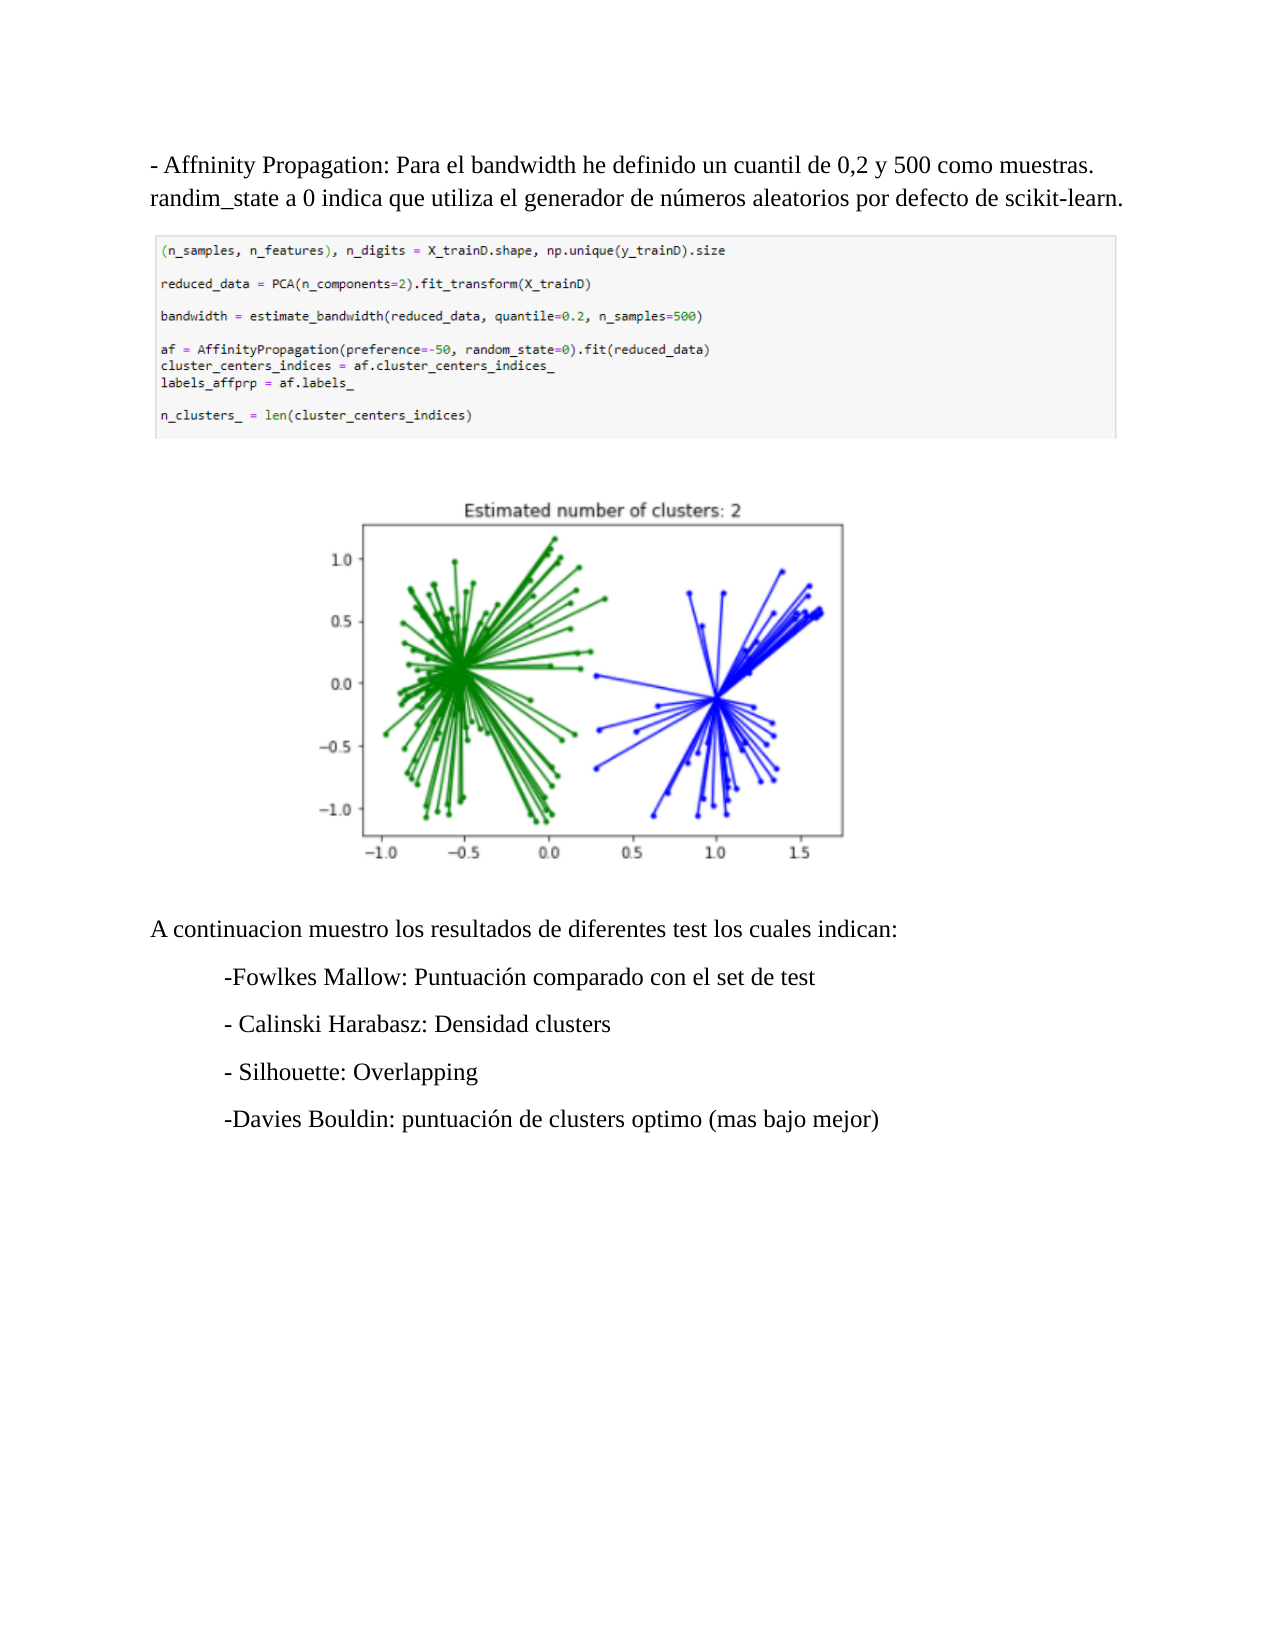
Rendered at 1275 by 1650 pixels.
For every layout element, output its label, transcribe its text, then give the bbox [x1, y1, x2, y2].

text - Calinski Harabasz: Densidad clusters [150, 1009, 1125, 1038]
picture [150, 230, 1125, 439]
picture [310, 486, 895, 881]
text -Fowlkes Mallow: Puntuación comparado con el set de test [150, 962, 1125, 991]
text - Affninity Propagation: Para el bandwidth he definido un cuantil de 0,2 y 500 como muestras. randim_state a 0 indica que utiliza el generador de números aleatorios por defecto de scikit-learn. [150, 150, 1125, 212]
text A continuacion muestro los resultados de diferentes test los cuales indican: [150, 914, 1125, 943]
text - Silhouette: Overlapping [150, 1057, 1125, 1086]
text -Davies Bouldin: puntuación de clusters optimo (mas bajo mejor) [150, 1104, 1125, 1133]
